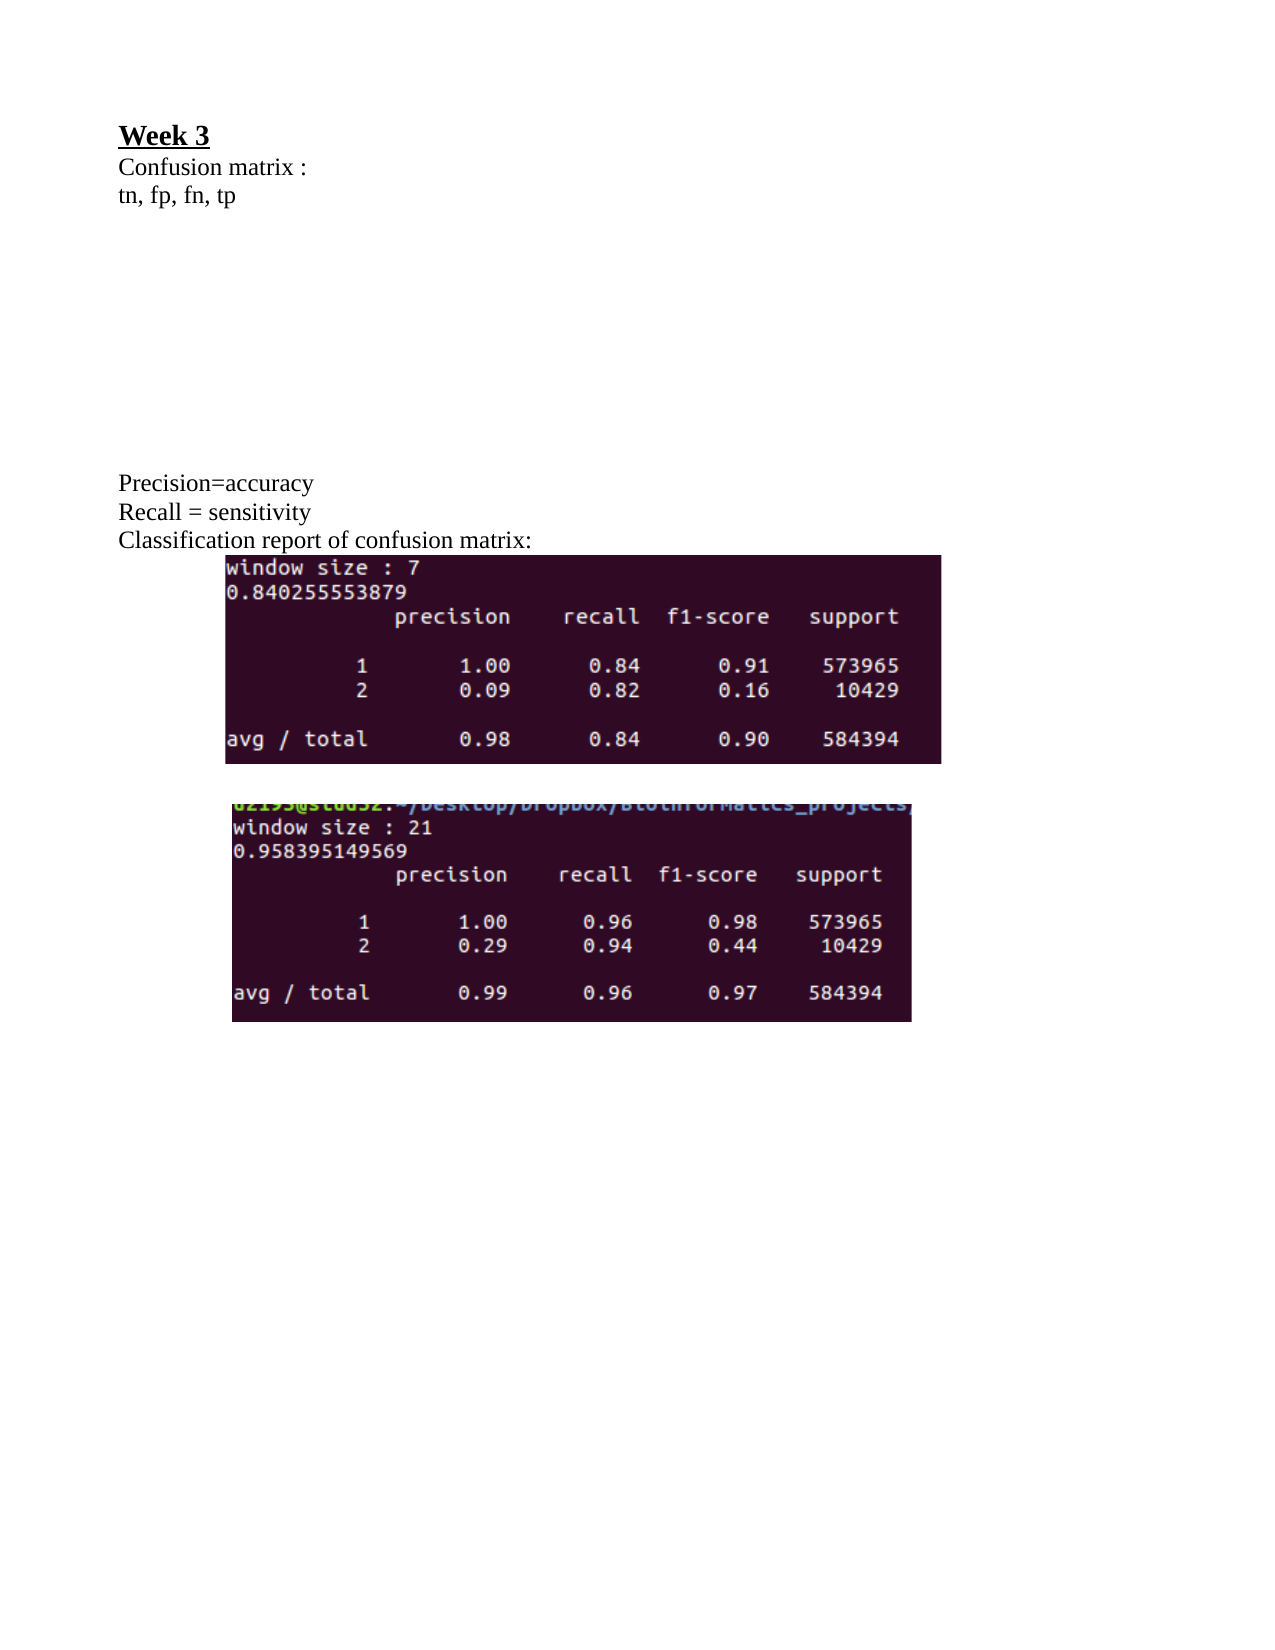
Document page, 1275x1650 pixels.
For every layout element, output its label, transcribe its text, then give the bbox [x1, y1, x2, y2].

picture [232, 928, 912, 1022]
text Recall = sensitivity [118, 497, 1157, 525]
text Precision=accuracy [118, 468, 1157, 497]
text Classification report of confusion matrix: [118, 525, 1157, 554]
picture [225, 675, 942, 764]
text Week 3 [118, 118, 1157, 152]
text Confusion matrix : [118, 152, 1157, 180]
text tn, fp, fn, tp [118, 180, 1157, 209]
